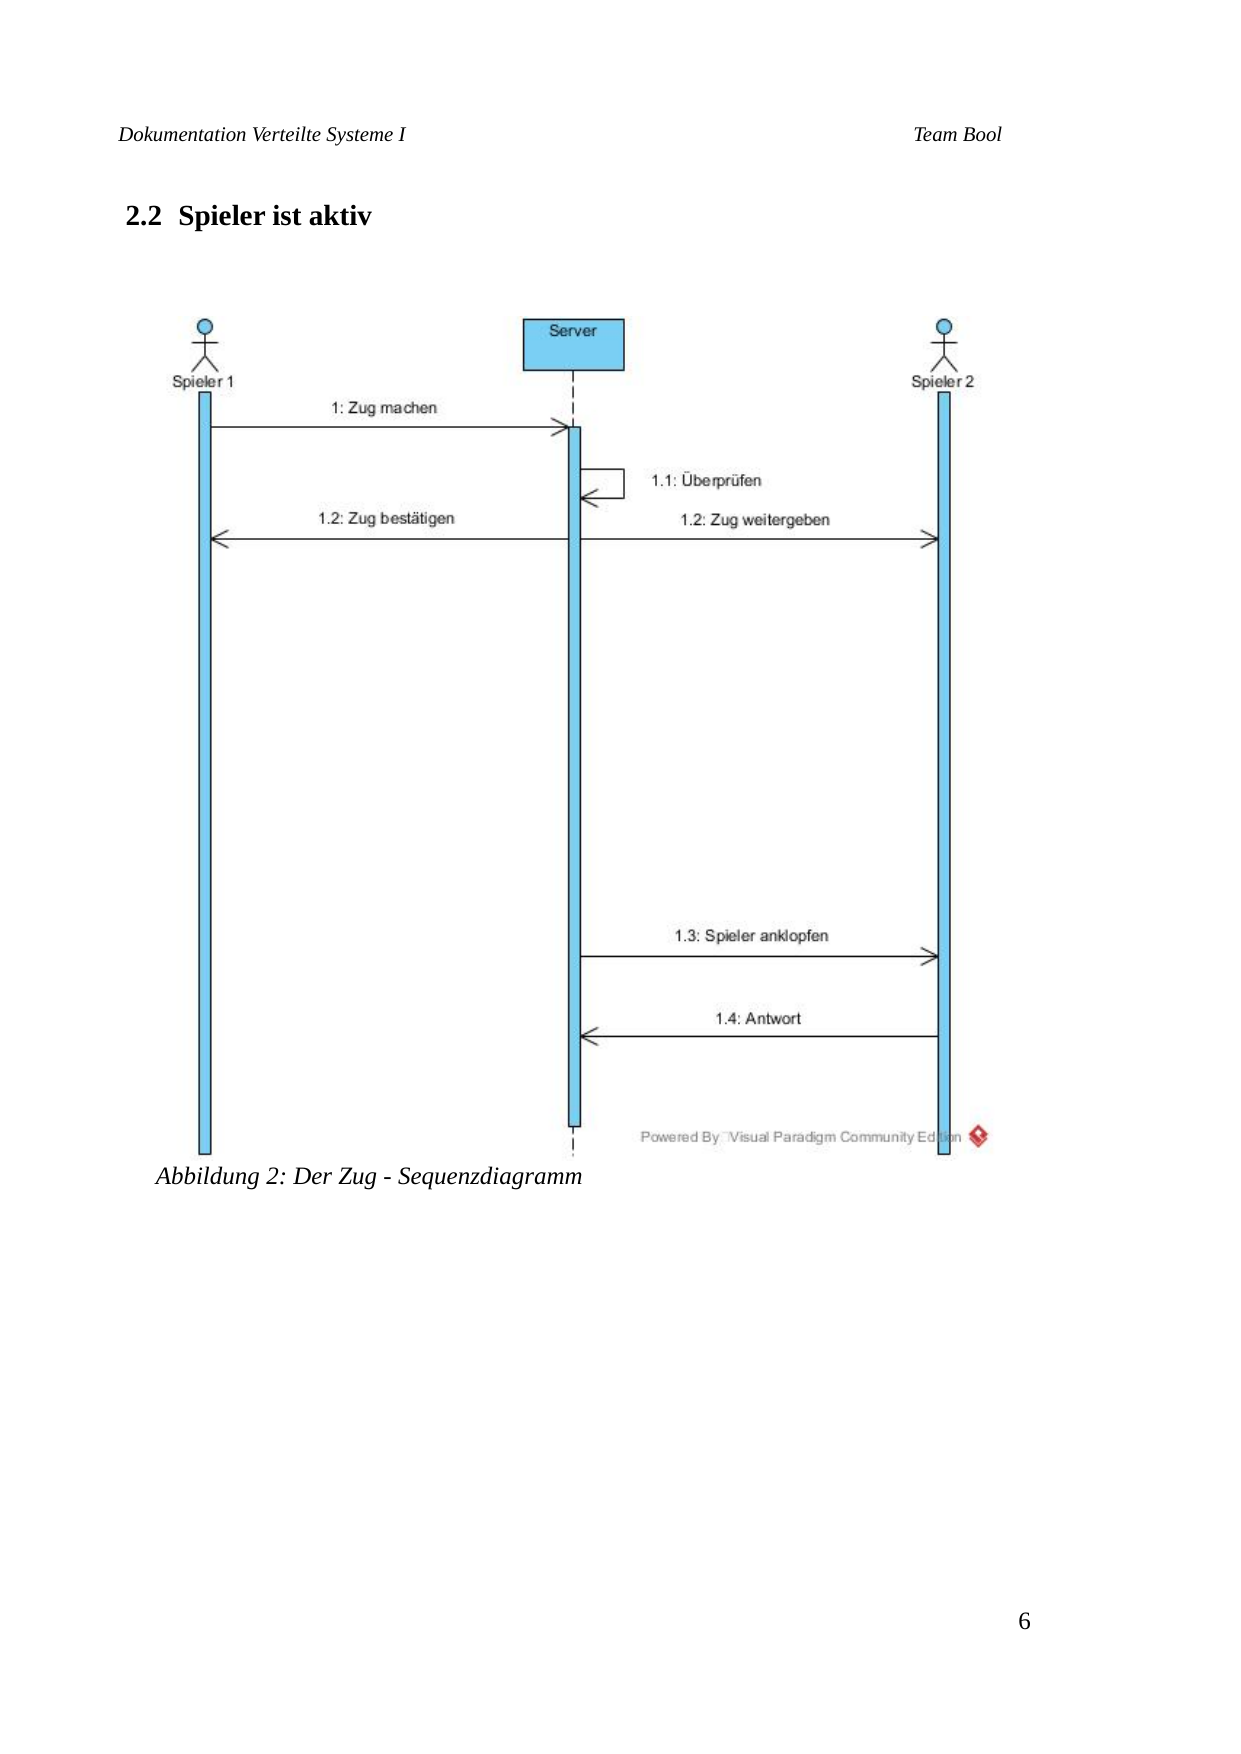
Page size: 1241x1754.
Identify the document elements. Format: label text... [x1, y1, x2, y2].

picture [155, 316, 996, 1161]
text Abbildung 2: Der Zug - Sequenzdiagramm [156, 1161, 996, 1190]
subtitle Spieler ist aktiv [118, 198, 1033, 231]
